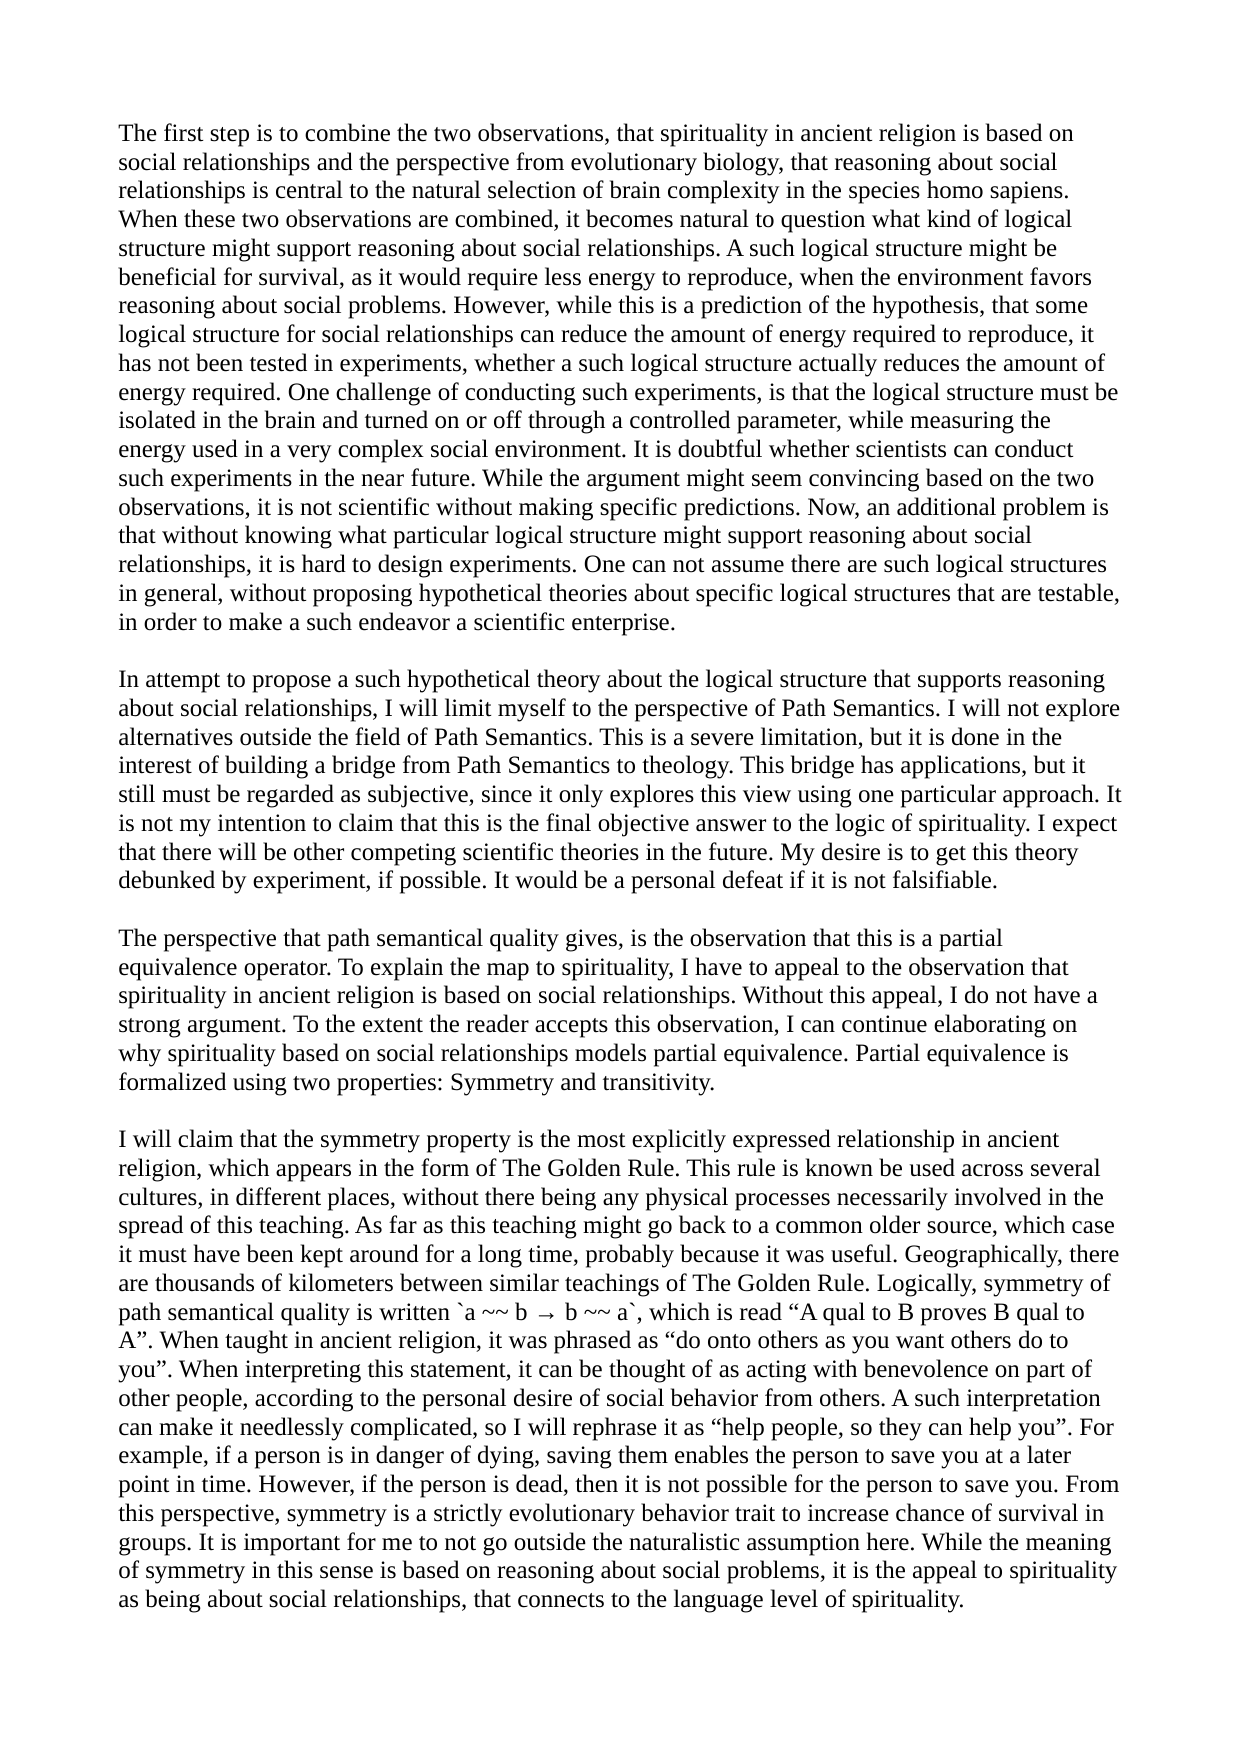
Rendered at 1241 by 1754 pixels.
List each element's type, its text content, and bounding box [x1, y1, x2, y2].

text The first step is to combine the two observations, that spirituality in ancient religion is based on social relationships and the perspective from evolutionary biology, that reasoning about social relationships is central to the natural selection of brain complexity in the species homo sapiens. When these two observations are combined, it becomes natural to question what kind of logical structure might support reasoning about social relationships. A such logical structure might be beneficial for survival, as it would require less energy to reproduce, when the environment favors reasoning about social problems. However, while this is a prediction of the hypothesis, that some logical structure for social relationships can reduce the amount of energy required to reproduce, it has not been tested in experiments, whether a such logical structure actually reduces the amount of energy required. One challenge of conducting such experiments, is that the logical structure must be isolated in the brain and turned on or off through a controlled parameter, while measuring the energy used in a very complex social environment. It is doubtful whether scientists can conduct such experiments in the near future. While the argument might seem convincing based on the two observations, it is not scientific without making specific predictions. Now, an additional problem is that without knowing what particular logical structure might support reasoning about social relationships, it is hard to design experiments. One can not assume there are such logical structures in general, without proposing hypothetical theories about specific logical structures that are testable, in order to make a such endeavor a scientific enterprise. [118, 118, 1122, 636]
text In attempt to propose a such hypothetical theory about the logical structure that supports reasoning about social relationships, I will limit myself to the perspective of Path Semantics. I will not explore alternatives outside the field of Path Semantics. This is a severe limitation, but it is done in the interest of building a bridge from Path Semantics to theology. This bridge has applications, but it still must be regarded as subjective, since it only explores this view using one particular approach. It is not my intention to claim that this is the final objective answer to the logic of spirituality. I expect that there will be other competing scientific theories in the future. My desire is to get this theory debunked by experiment, if possible. It would be a personal defeat if it is not falsifiable. [118, 664, 1122, 894]
text I will claim that the symmetry property is the most explicitly expressed relationship in ancient religion, which appears in the form of The Golden Rule. This rule is known be used across several cultures, in different places, without there being any physical processes necessarily involved in the spread of this teaching. As far as this teaching might go back to a common older source, which case it must have been kept around for a long time, probably because it was useful. Geographically, there are thousands of kilometers between similar teachings of The Golden Rule. Logically, symmetry of path semantical quality is written `a ~~ b → b ~~ a`, which is read “A qual to B proves B qual to A”. When taught in ancient religion, it was phrased as “do onto others as you want others do to you”. When interpreting this statement, it can be thought of as acting with benevolence on part of other people, according to the personal desire of social behavior from others. A such interpretation can make it needlessly complicated, so I will rephrase it as “help people, so they can help you”. For example, if a person is in danger of dying, saving them enables the person to save you at a later point in time. However, if the person is dead, then it is not possible for the person to save you. From this perspective, symmetry is a strictly evolutionary behavior trait to increase chance of survival in groups. It is important for me to not go outside the naturalistic assumption here. While the meaning of symmetry in this sense is based on reasoning about social problems, it is the appeal to spirituality as being about social relationships, that connects to the language level of spirituality. [118, 1124, 1122, 1613]
text The perspective that path semantical quality gives, is the observation that this is a partial equivalence operator. To explain the map to spirituality, I have to appeal to the observation that spirituality in ancient religion is based on social relationships. Without this appeal, I do not have a strong argument. To the extent the reader accepts this observation, I can continue elaborating on why spirituality based on social relationships models partial equivalence. Partial equivalence is formalized using two properties: Symmetry and transitivity. [118, 923, 1122, 1096]
